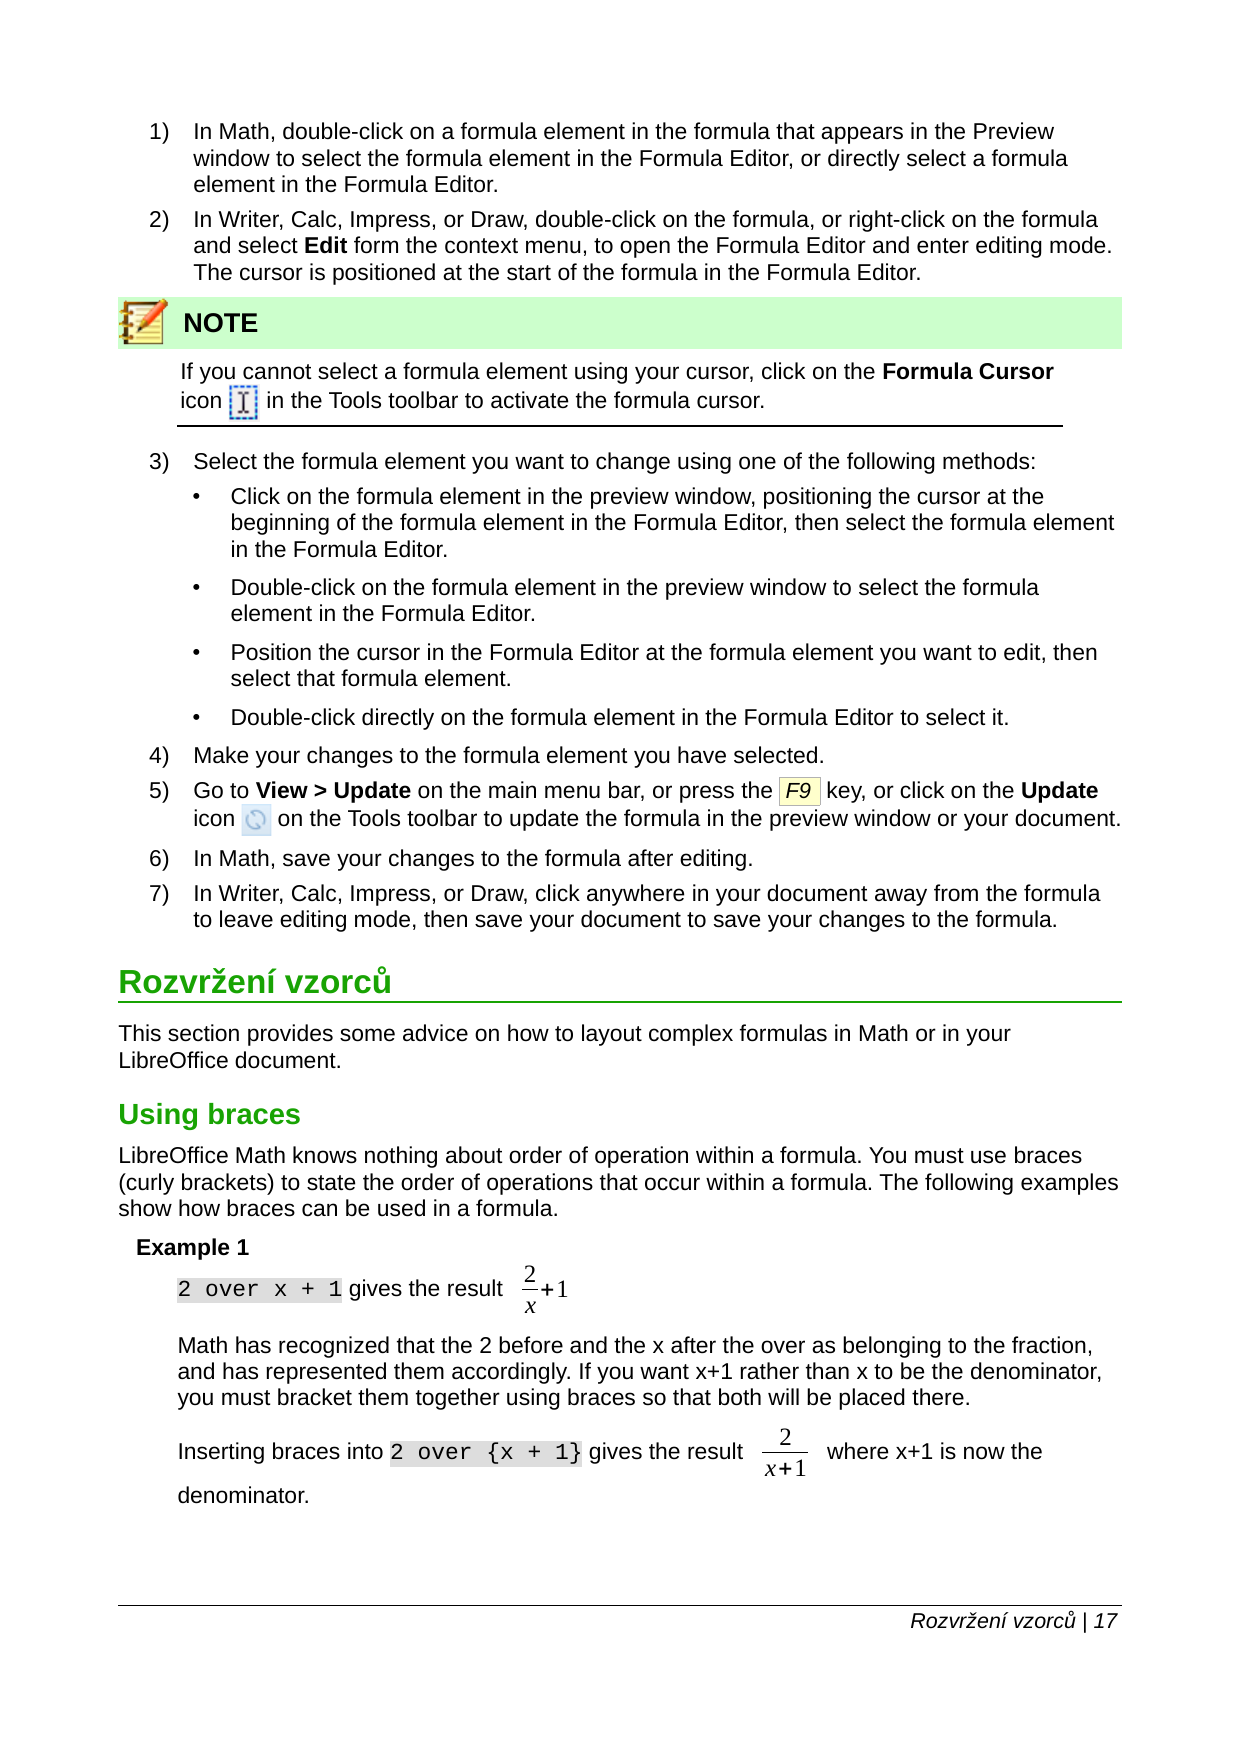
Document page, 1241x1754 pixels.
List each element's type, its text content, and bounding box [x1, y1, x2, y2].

text Example 1 [136, 1234, 1122, 1260]
list Make your changes to the formula element you have selected. [169, 742, 1122, 768]
subtitle Using braces [118, 1097, 1122, 1130]
list Select the formula element you want to change using one of the following methods: [169, 448, 1122, 474]
text This section provides some advice on how to layout complex formulas in Math or in your LibreOffice document. [118, 1020, 1122, 1073]
list Go to View > Update on the main menu bar, or press the F9 key, or click on the Update icon on the Tools toolbar to update the formula in the preview window or your document. [169, 777, 1122, 836]
list Double-click on the formula element in the preview window to select the formula element in the Formula Editor. [192, 574, 1122, 627]
subtitle NOTE [118, 297, 1122, 349]
list Double-click directly on the formula element in the Formula Editor to select it. [192, 703, 1122, 730]
subtitle Rozvržení vzorců [118, 962, 1122, 1001]
list In Writer, Calc, Impress, or Draw, double-click on the formula, or right-click on the formula and select Edit form the context menu, to open the Formula Editor and enter editing mode. The cursor is positioned at the start of the formula in the Formula Editor. [169, 206, 1122, 285]
picture [241, 804, 272, 836]
text Inserting braces into 2 over {x + 1} gives the resultwhere x+1 is now the denominator. [177, 1423, 1122, 1508]
list In Math, double-click on a formula element in the formula that appears in the Preview window to select the formula element in the Formula Editor, or directly select a formula element in the Formula Editor. [169, 118, 1122, 197]
list Click on the formula element in the preview window, positioning the cursor at the beginning of the formula element in the Formula Editor, then select the formula element in the Formula Editor. [192, 483, 1122, 562]
text Math has recognized that the 2 before and the x after the over as belonging to the fraction, and has represented them accordingly. If you want x+1 rather than x to be the denominator, you must bracket them together using braces so that both will be placed there. [177, 1332, 1122, 1411]
list In Writer, Calc, Impress, or Draw, click anywhere in your document away from the formula to leave editing mode, then save your document to save your changes to the formula. [169, 880, 1122, 933]
picture [119, 297, 170, 348]
list Position the cursor in the Formula Editor at the formula element you want to edit, then select that formula element. [192, 639, 1122, 691]
list In Math, save your changes to the formula after editing. [169, 845, 1122, 871]
text 2 over x + 1 gives the result [177, 1260, 1122, 1319]
text If you cannot select a formula element using your cursor, click on the Formula Cursor icon in the Tools toolbar to activate the formula cursor. [177, 355, 1063, 425]
picture [228, 384, 260, 422]
text LibreOffice Math knows nothing about order of operation within a formula. You must use braces (curly brackets) to state the order of operations that occur within a formula. The following examples show how braces can be used in a formula. [118, 1142, 1122, 1221]
